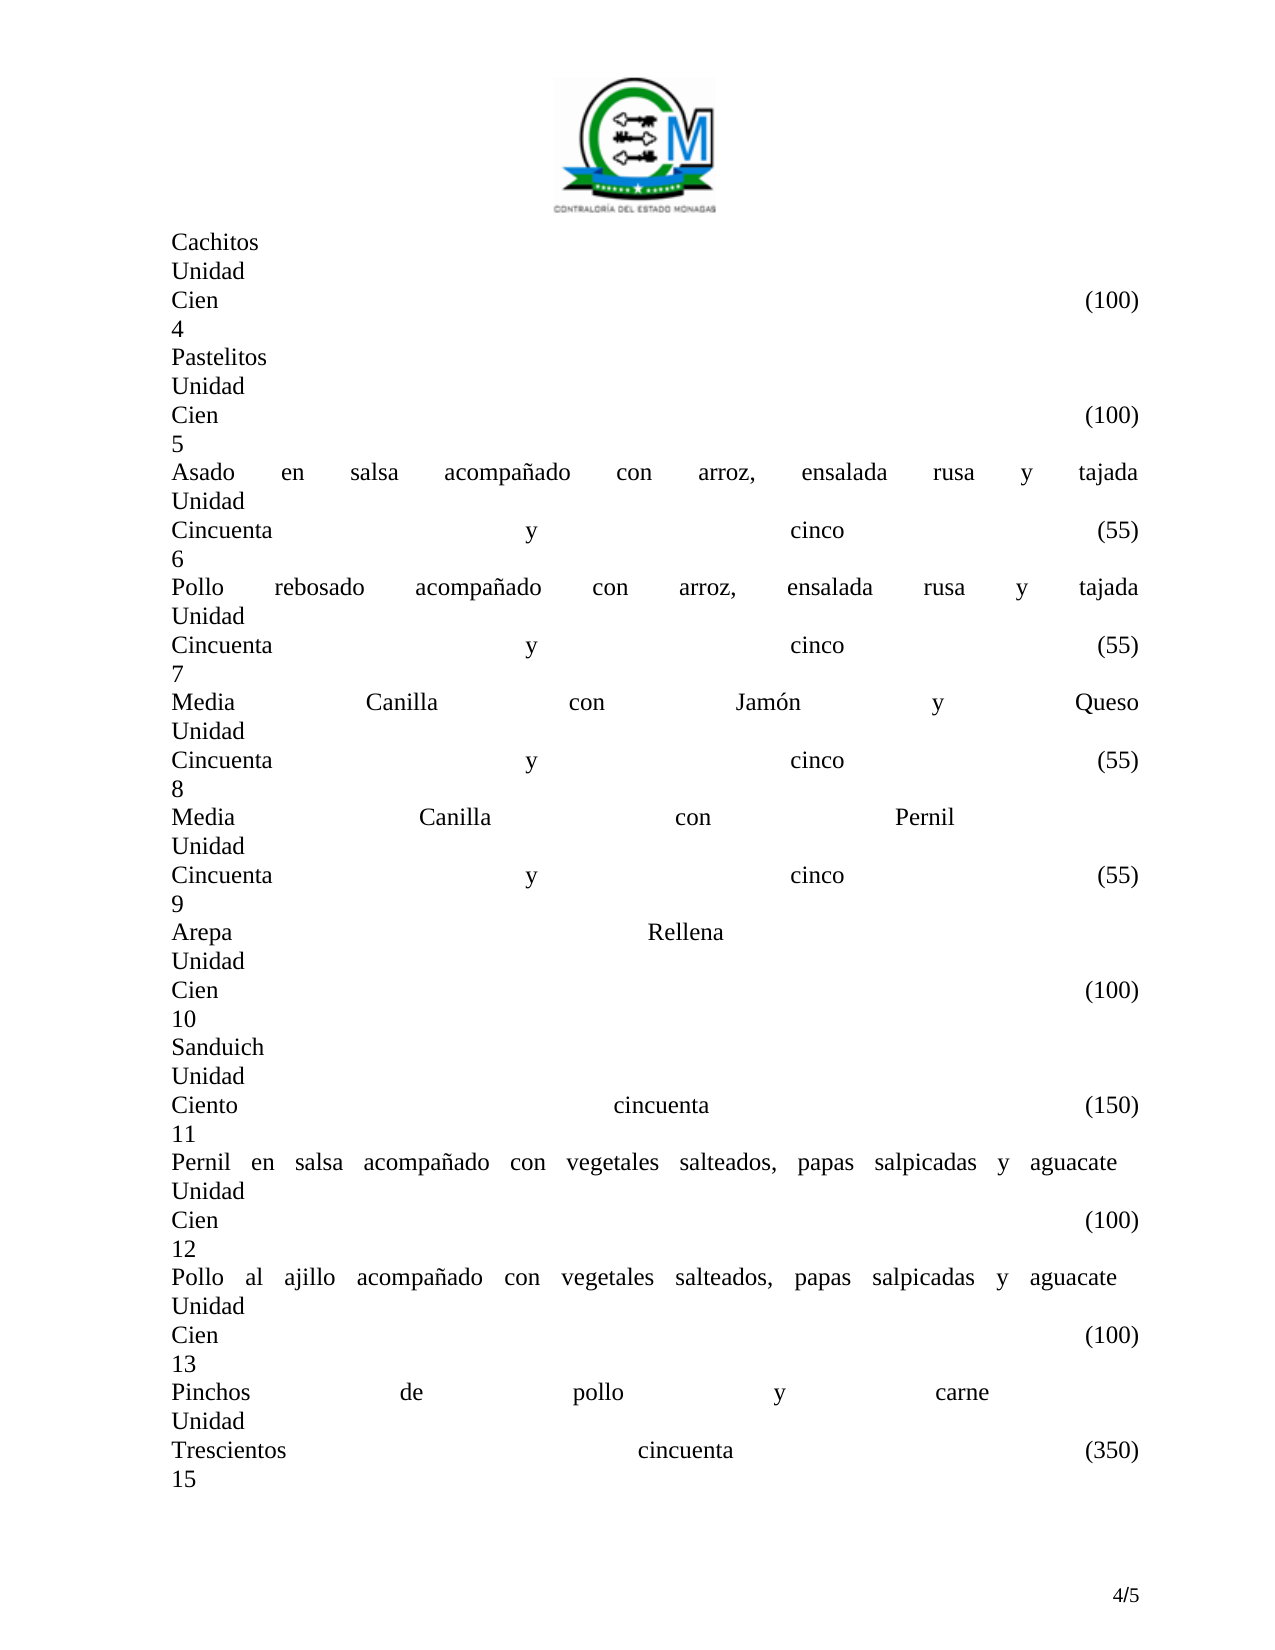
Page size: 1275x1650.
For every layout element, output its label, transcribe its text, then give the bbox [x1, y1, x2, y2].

picture [551, 75, 719, 216]
text Cachitos Unidad Cien (100) 4 Pastelitos Unidad Cien (100) 5 Asado en salsa acompañado con arroz, ensalada rusa y tajada Unidad Cincuenta y cinco (55) 6 Pollo rebosado acompañado con arroz, ensalada rusa y tajada Unidad Cincuenta y cinco (55) 7 Media Canilla con Jamón y Queso Unidad Cincuenta y cinco (55) 8 Media Canilla con Pernil Unidad Cincuenta y cinco (55) 9 Arepa Rellena Unidad Cien (100) 10 Sanduich Unidad Ciento cincuenta (150) 11 Pernil en salsa acompañado con vegetales salteados, papas salpicadas y aguacate Unidad Cien (100) 12 Pollo al ajillo acompañado con vegetales salteados, papas salpicadas y aguacate Unidad Cien (100) 13 Pinchos de pollo y carne Unidad Trescientos cincuenta (350) 15 [171, 227, 1139, 1492]
